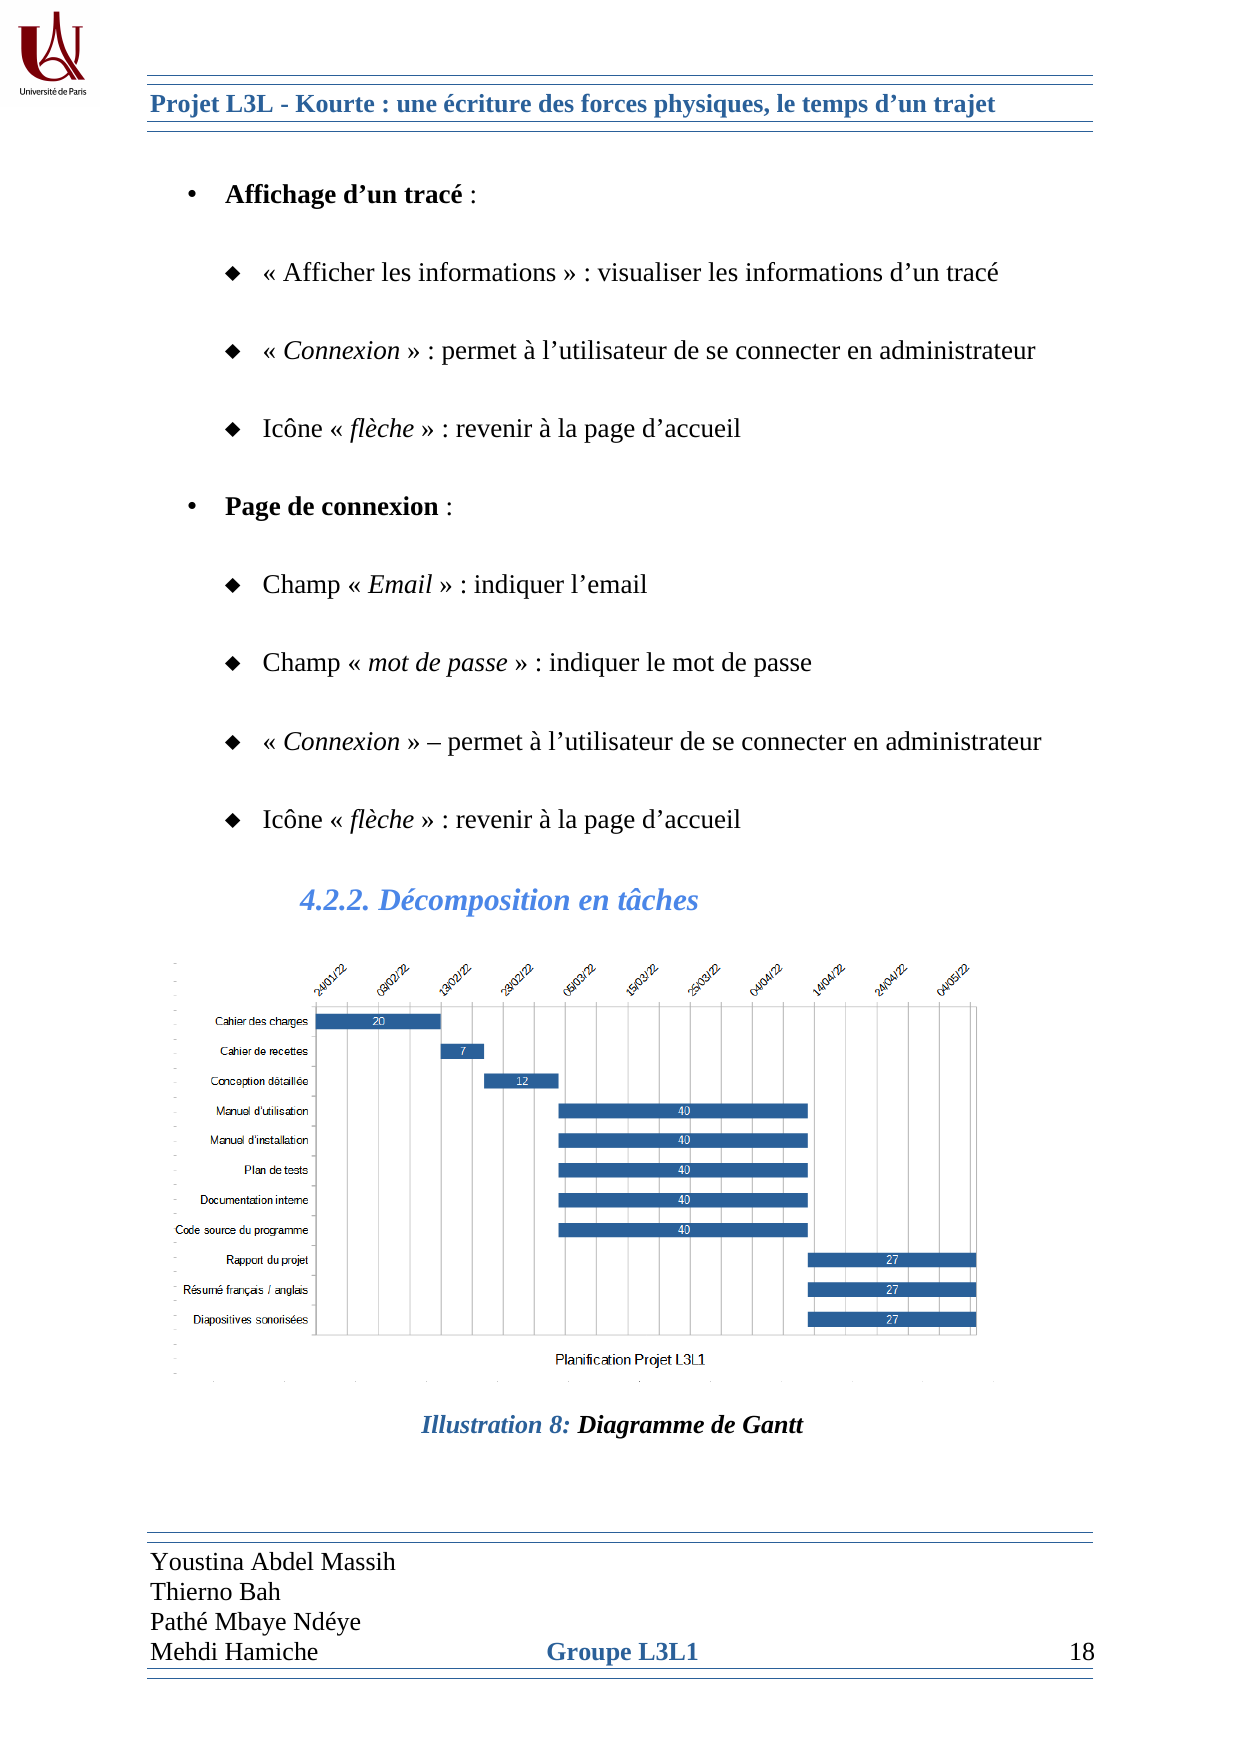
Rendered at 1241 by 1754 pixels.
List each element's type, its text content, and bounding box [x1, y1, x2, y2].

picture [0, 0, 101, 107]
subtitle 4.2.2. Décomposition en tâches [225, 881, 1090, 917]
list Icône « flèche » : revenir à la page d’accueil [225, 803, 1090, 834]
list Champ « Email » : indiquer l’email [225, 568, 1090, 600]
list Affichage d’un tracé : [187, 178, 1090, 209]
list « Afficher les informations » : visualiser les informations d’un tracé [225, 256, 1090, 287]
list Icône « flèche » : revenir à la page d’accueil [225, 412, 1090, 443]
list Champ « mot de passe » : indiquer le mot de passe [225, 647, 1090, 678]
text Illustration 8: Diagramme de Gantt [173, 1382, 1050, 1439]
list Page de connexion : [187, 490, 1090, 522]
list « Connexion » – permet à l’utilisateur de se connecter en administrateur [225, 725, 1090, 756]
picture [173, 954, 1051, 1382]
list « Connexion » : permet à l’utilisateur de se connecter en administrateur [225, 334, 1090, 365]
